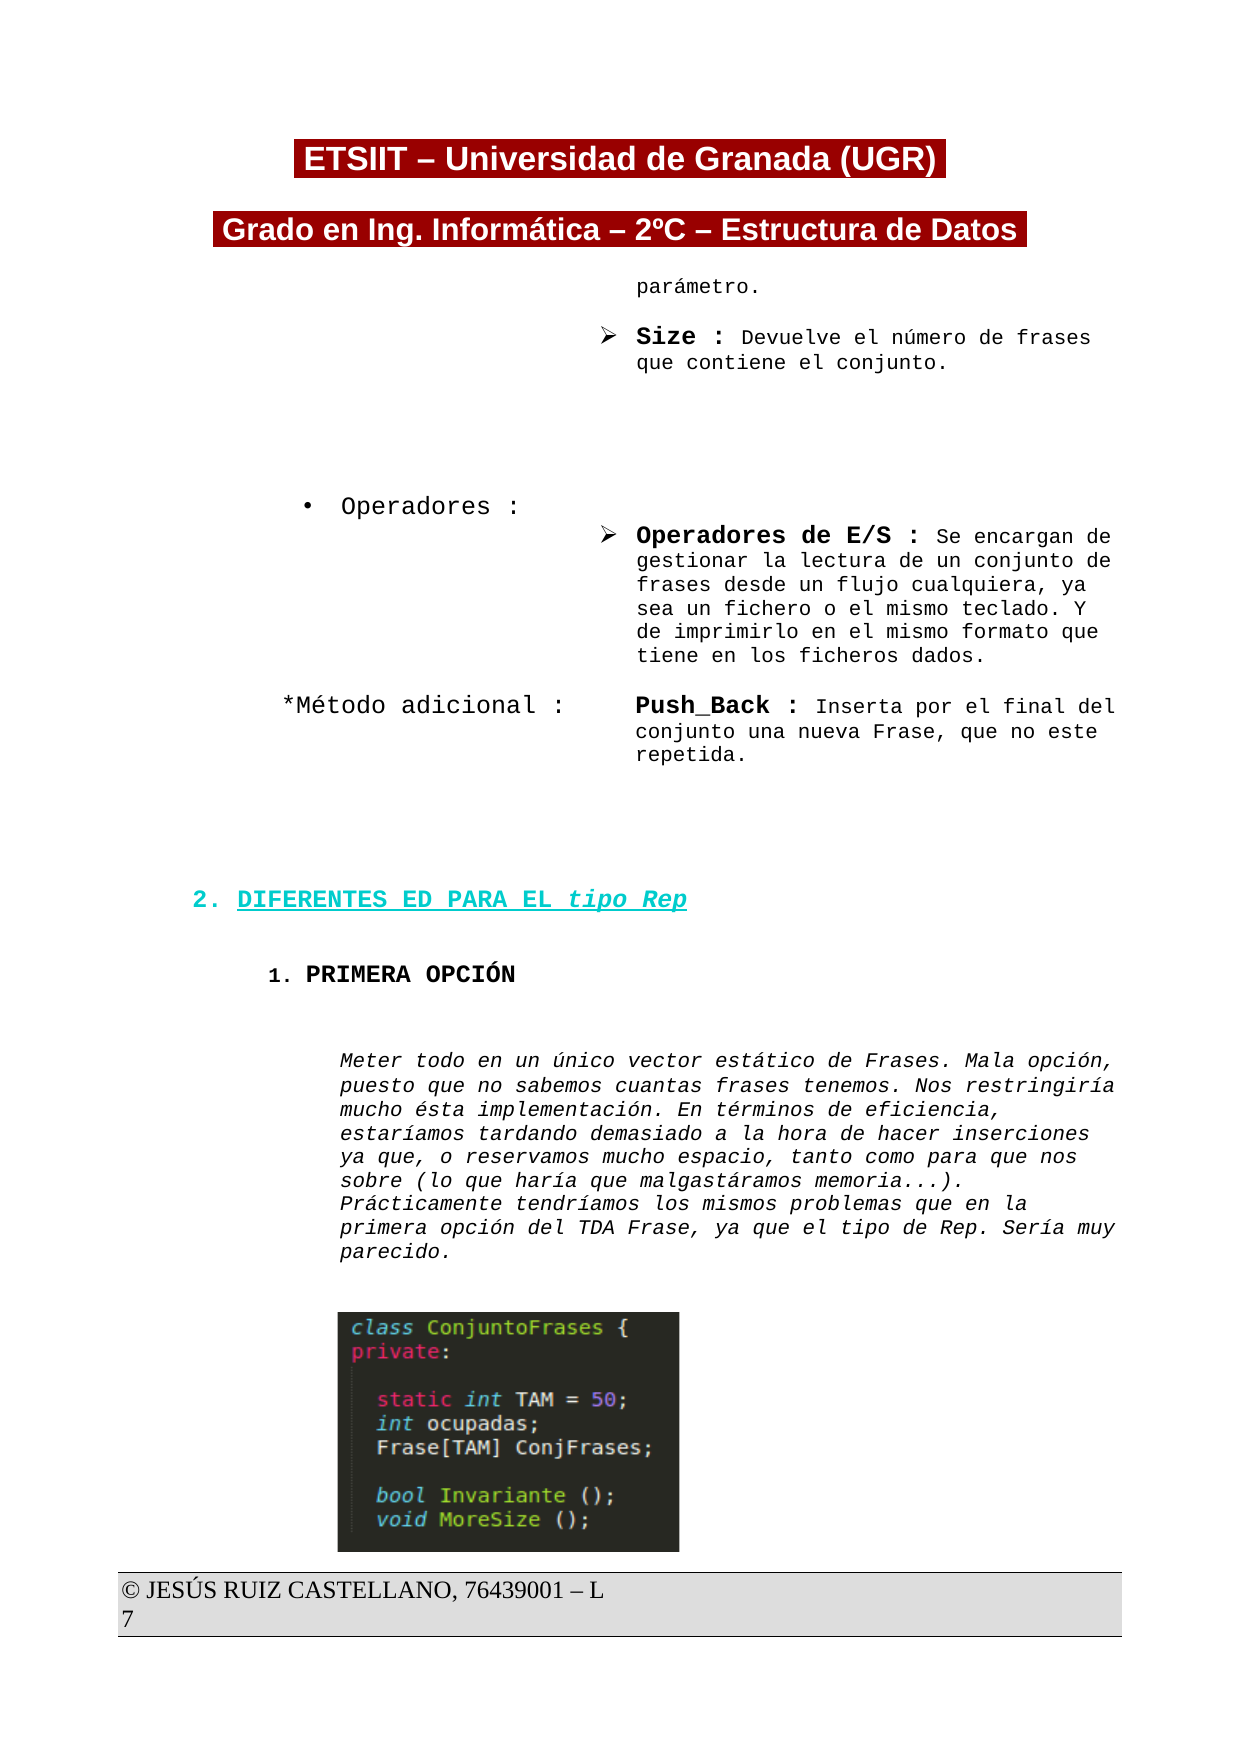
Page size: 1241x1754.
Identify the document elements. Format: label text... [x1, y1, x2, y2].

text Prácticamente tendríamos los mismos problemas que en la primera opción del TDA Frase, ya que el tipo de Rep. Sería muy parecido. [118, 1193, 1122, 1264]
list PRIMERA OPCIÓN [268, 962, 1122, 990]
list Operadores : [303, 494, 1122, 522]
list Operadores de E/S : Se encargan de gestionar la lectura de un conjunto de frases desde un flujo cualquiera, ya sea un fichero o el mismo teclado. Y de imprimirlo en el mismo formato que tiene en los ficheros dados. [599, 522, 1122, 669]
text *Método adicional : Push_Back : Inserta por el final del conjunto una nueva Frase, que no este repetida. [118, 692, 1122, 768]
text 2. DIFERENTES ED PARA EL tipo Rep [118, 886, 1122, 914]
text Meter todo en un único vector estático de Frases. Mala opción, puesto que no sabemos cuantas frases tenemos. Nos restringiría mucho ésta implementación. En términos de eficiencia, estaríamos tardando demasiado a la hora de hacer inserciones ya que, o reservamos mucho espacio, tanto como para que nos sobre (lo que haría que malgastáramos memoria...). [118, 1047, 1122, 1193]
list Size : Devuelve el número de frases que contiene el conjunto. [599, 324, 1122, 376]
list parámetro. [599, 276, 1122, 300]
picture [337, 1312, 680, 1552]
